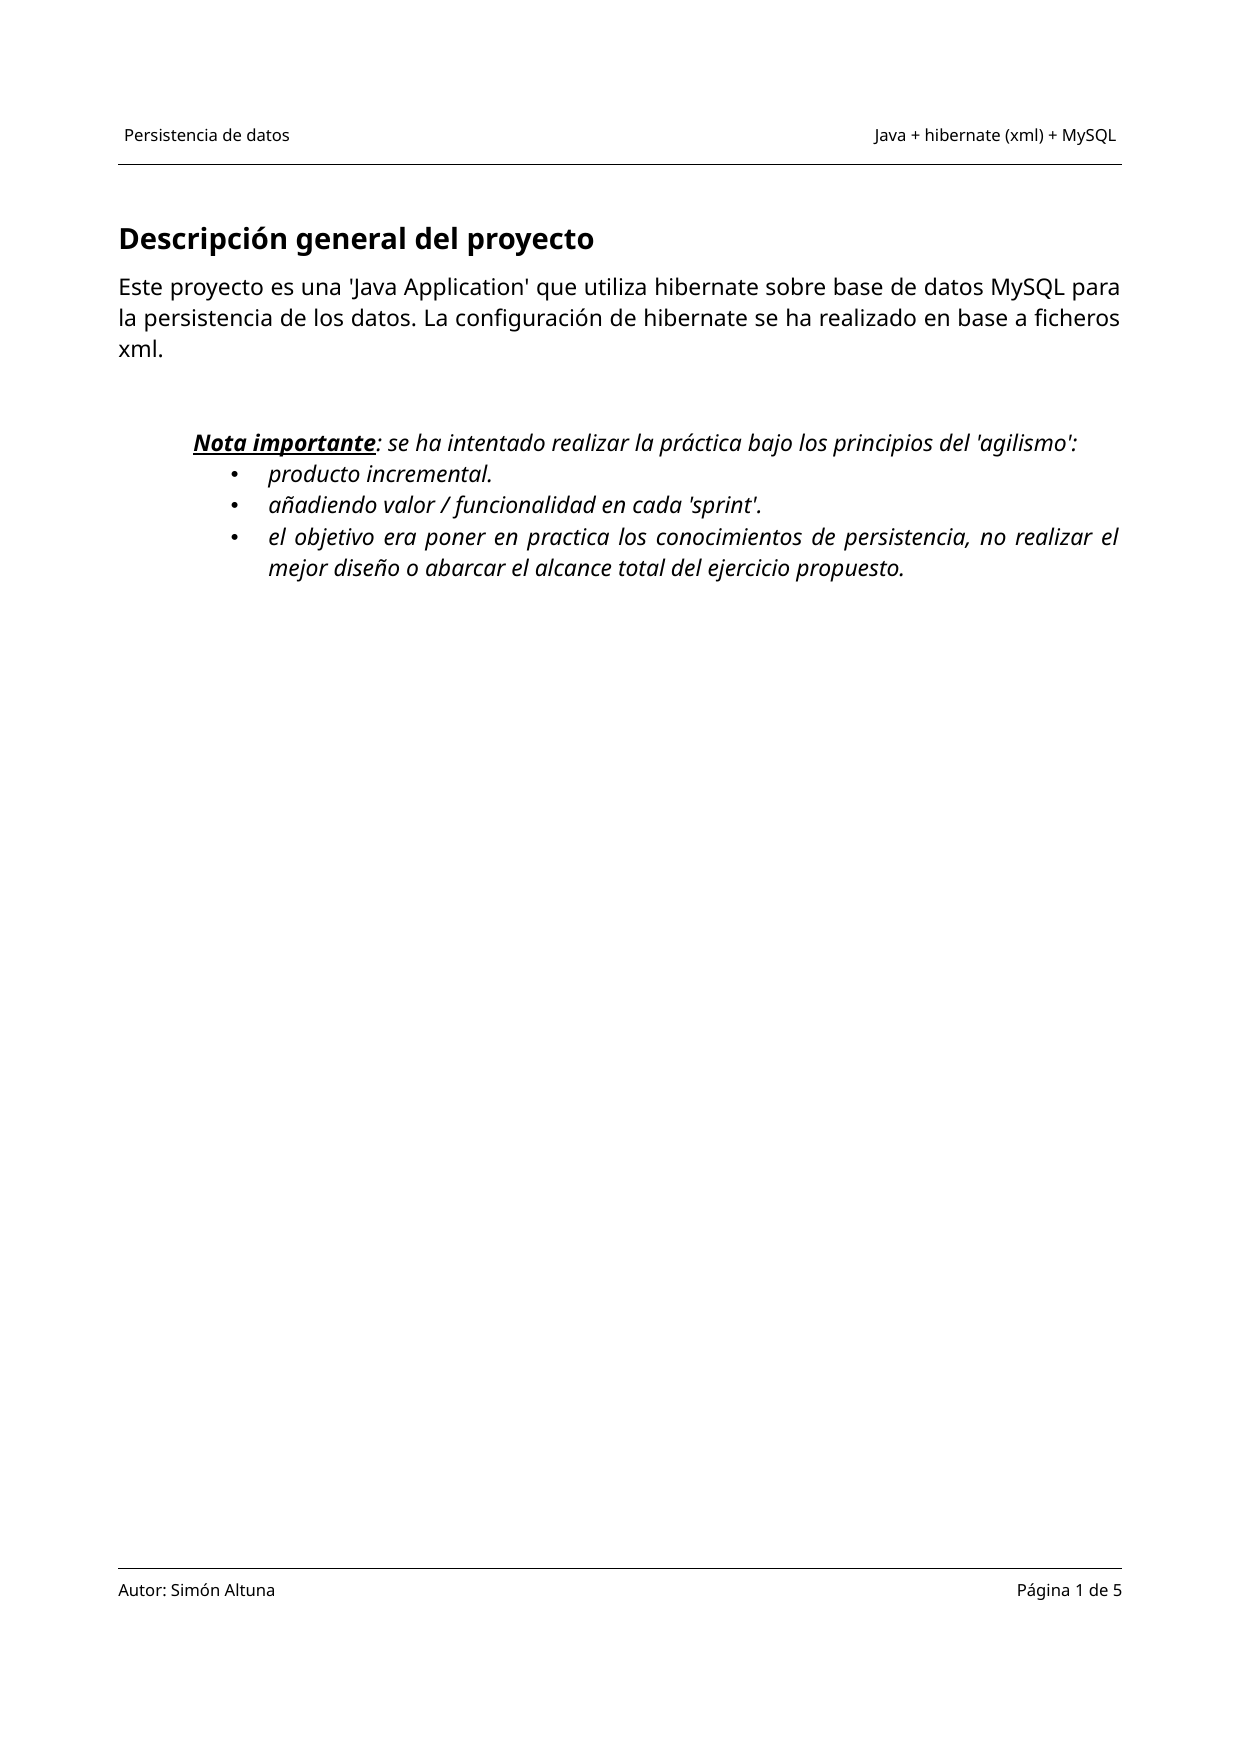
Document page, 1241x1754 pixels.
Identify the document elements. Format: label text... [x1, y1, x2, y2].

text Nota importante: se ha intentado realizar la práctica bajo los principios del 'agilismo': [193, 427, 1122, 458]
subtitle Descripción general del proyecto [118, 218, 1122, 258]
text Este proyecto es una 'Java Application' que utiliza hibernate sobre base de datos MySQL para la persistencia de los datos. La configuración de hibernate se ha realizado en base a ficheros xml. [118, 271, 1122, 364]
list añadiendo valor / funcionalidad en cada 'sprint'. [231, 489, 1122, 521]
list producto incremental. [231, 458, 1122, 489]
list el objetivo era poner en practica los conocimientos de persistencia, no realizar el mejor diseño o abarcar el alcance total del ejercicio propuesto. [231, 521, 1122, 583]
